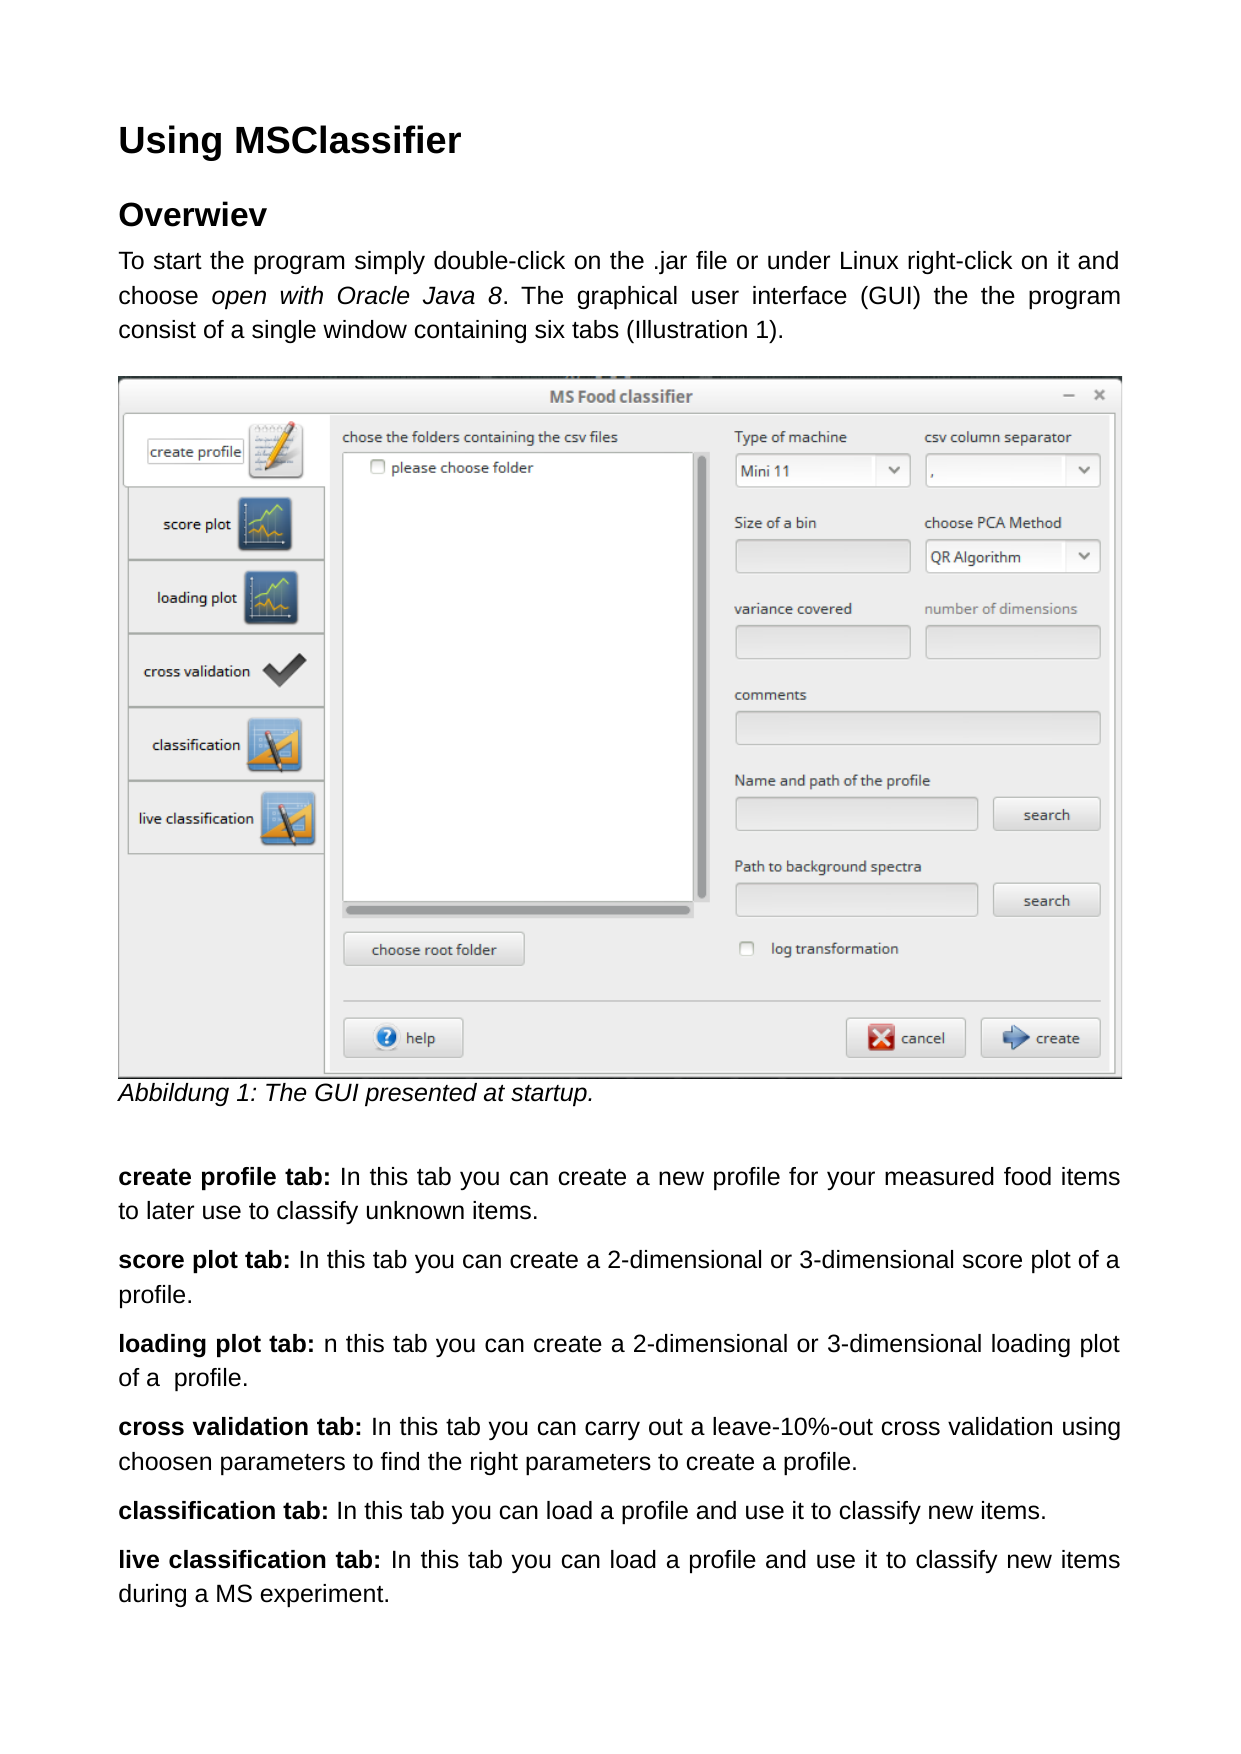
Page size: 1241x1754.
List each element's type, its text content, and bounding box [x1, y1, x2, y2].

text cross validation tab: In this tab you can carry out a leave-10%-out cross validation using choosen parameters to find the right parameters to create a profile. [118, 1412, 1122, 1476]
text live classification tab: In this tab you can load a profile and use it to classify new items during a MS experiment. [118, 1545, 1122, 1608]
subtitle Overwiev [118, 195, 1122, 234]
text score plot tab: In this tab you can create a 2-dimensional or 3-dimensional score plot of a profile. [118, 1245, 1122, 1308]
text classification tab: In this tab you can load a profile and use it to classify new items. [118, 1496, 1122, 1525]
picture [118, 376, 1123, 1079]
text create profile tab: In this tab you can create a new profile for your measured food items to later use to classify unknown items. [118, 1162, 1122, 1225]
text To start the program simply double-click on the .jar file or under Linux right-click on it and choose open with Oracle Java 8. The graphical user interface (GUI) the the program consist of a single window containing six tabs (Illustration 1). [118, 246, 1122, 344]
text Abbildung 1: The GUI presented at startup. [118, 1079, 1122, 1107]
text loading plot tab: n this tab you can create a 2-dimensional or 3-dimensional loading plot of a profile. [118, 1329, 1122, 1392]
subtitle Using MSClassifier [118, 118, 1122, 162]
